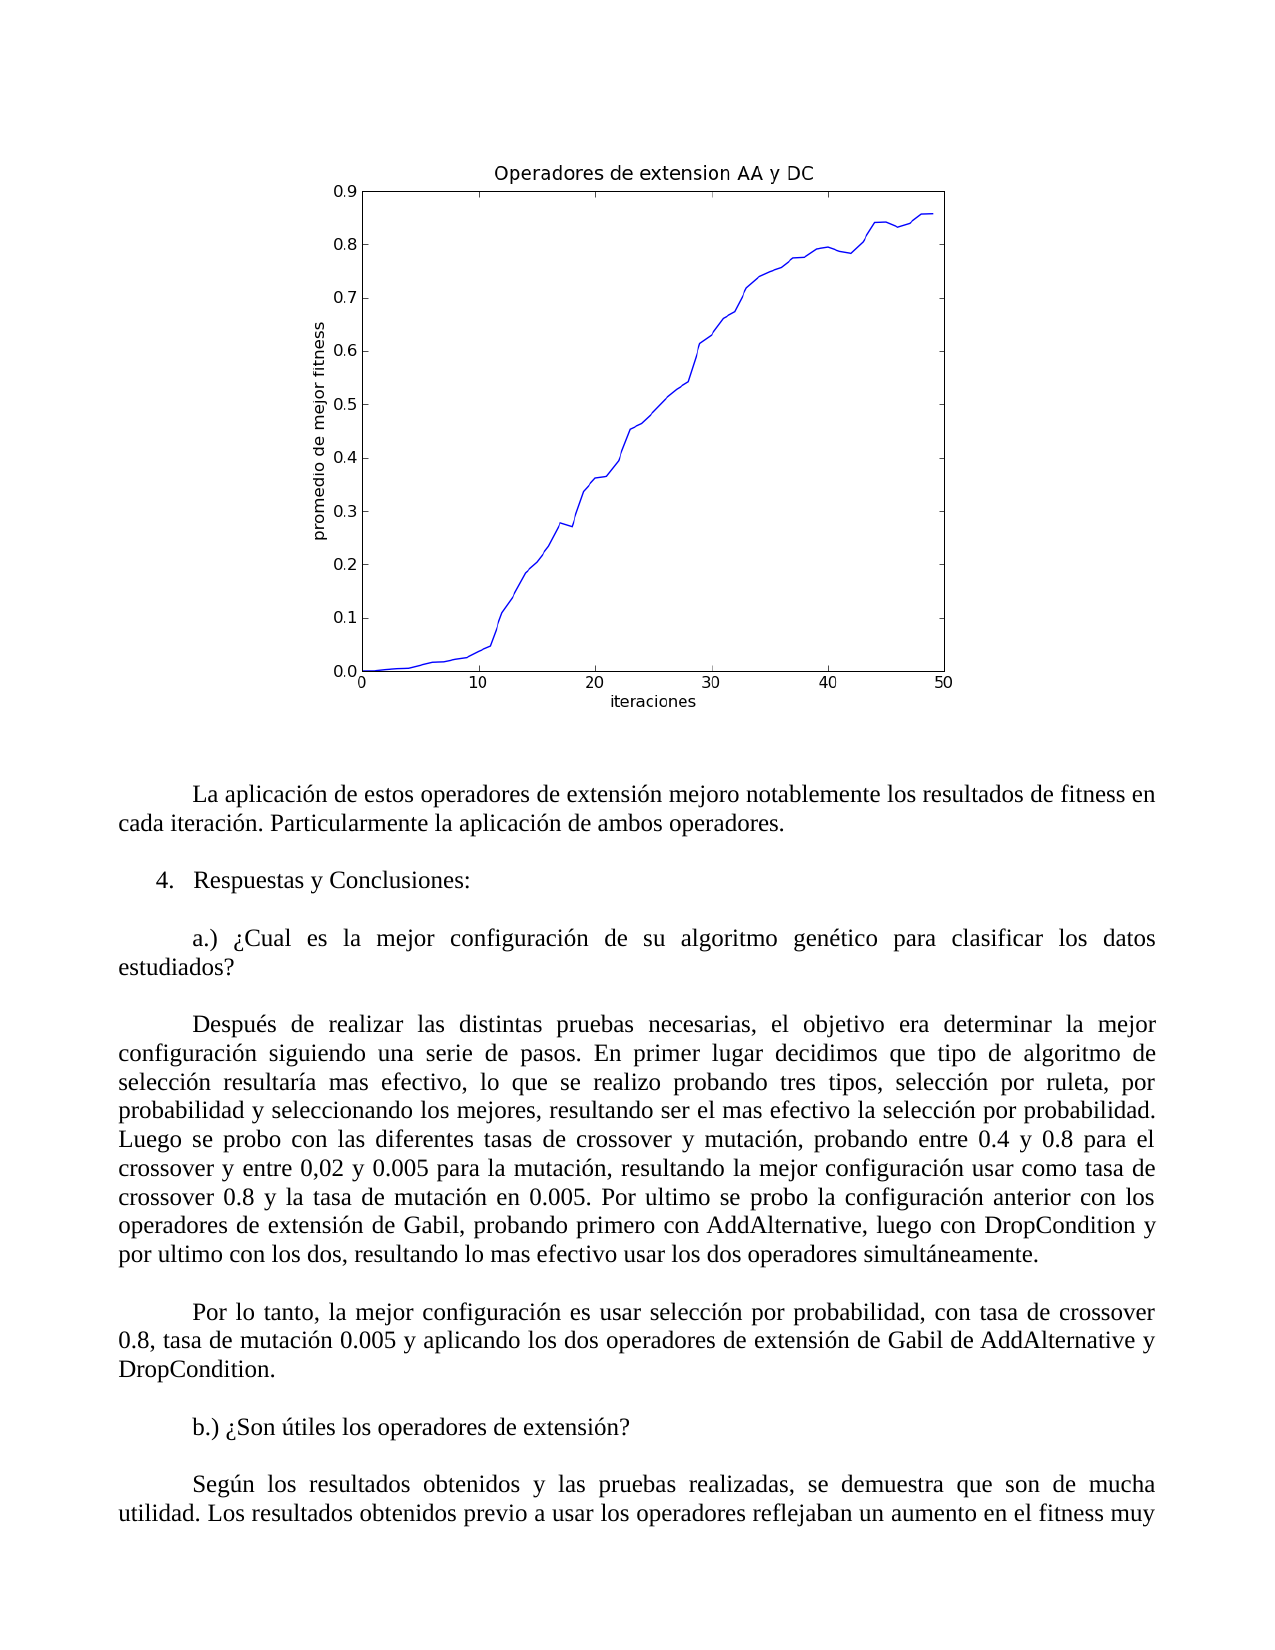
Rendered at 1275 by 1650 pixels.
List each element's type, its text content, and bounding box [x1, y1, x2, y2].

text Después de realizar las distintas pruebas necesarias, el objetivo era determinar la mejor configuración siguiendo una serie de pasos. En primer lugar decidimos que tipo de algoritmo de selección resultaría mas efectivo, lo que se realizo probando tres tipos, selección por ruleta, por probabilidad y seleccionando los mejores, resultando ser el mas efectivo la selección por probabilidad. Luego se probo con las diferentes tasas de crossover y mutación, probando entre 0.4 y 0.8 para el crossover y entre 0,02 y 0.005 para la mutación, resultando la mejor configuración usar como tasa de crossover 0.8 y la tasa de mutación en 0.005. Por ultimo se probo la configuración anterior con los operadores de extensión de Gabil, probando primero con AddAlternative, luego con DropCondition y por ultimo con los dos, resultando lo mas efectivo usar los dos operadores simultáneamente. [118, 1009, 1157, 1268]
list Respuestas y Conclusiones: [156, 866, 1157, 894]
text La aplicación de estos operadores de extensión mejoro notablemente los resultados de fitness en cada iteración. Particularmente la aplicación de ambos operadores. [118, 779, 1157, 837]
text Por lo tanto, la mejor configuración es usar selección por probabilidad, con tasa de crossover 0.8, tasa de mutación 0.005 y aplicando los dos operadores de extensión de Gabil de AddAlternative y DropCondition. [118, 1297, 1157, 1383]
picture [268, 131, 1019, 732]
text Según los resultados obtenidos y las pruebas realizadas, se demuestra que son de mucha utilidad. Los resultados obtenidos previo a usar los operadores reflejaban un aumento en el fitness muy [118, 1469, 1157, 1527]
text b.) ¿Son útiles los operadores de extensión? [118, 1412, 1157, 1441]
text a.) ¿Cual es la mejor configuración de su algoritmo genético para clasificar los datos estudiados? [118, 923, 1157, 981]
